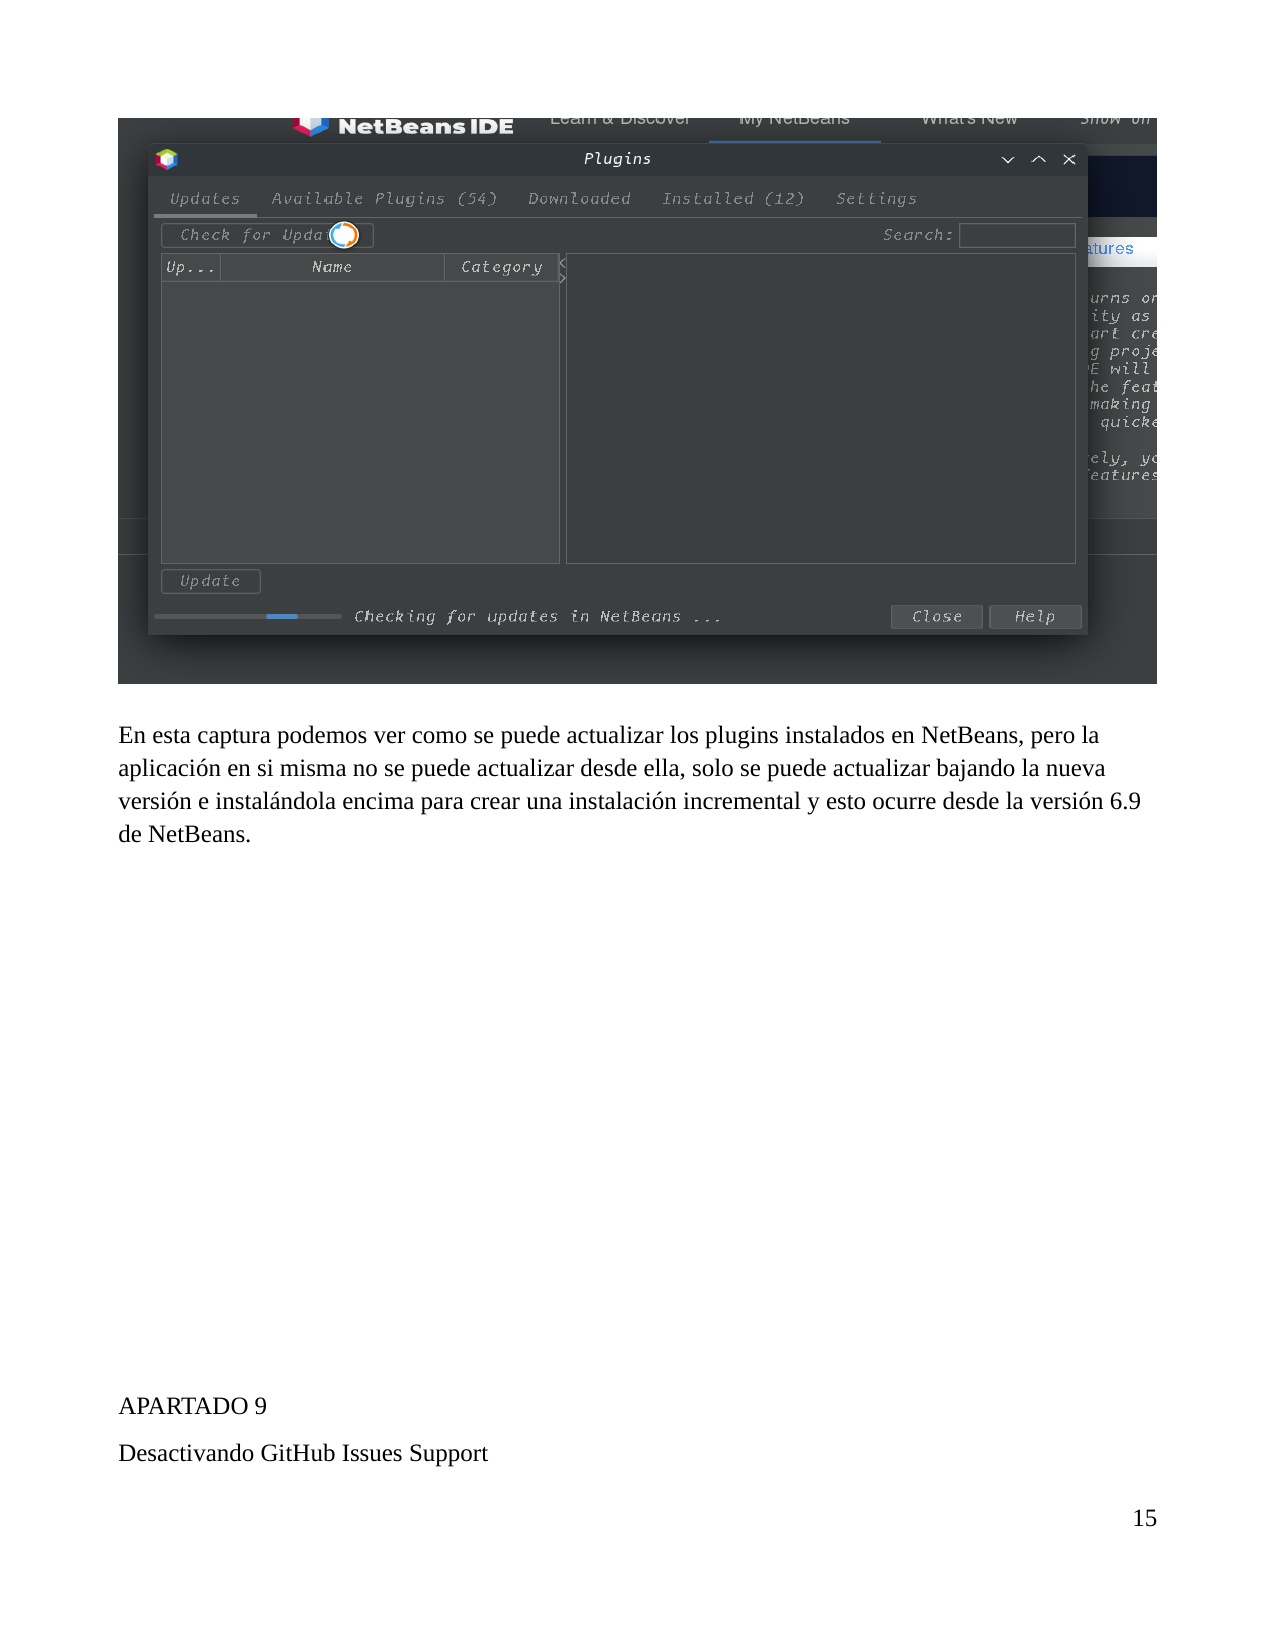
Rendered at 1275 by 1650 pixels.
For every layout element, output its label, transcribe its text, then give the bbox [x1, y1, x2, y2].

text Desactivando GitHub Issues Support [118, 1438, 1157, 1467]
text En esta captura podemos ver como se puede actualizar los plugins instalados en NetBeans, pero la aplicación en si misma no se puede actualizar desde ella, solo se puede actualizar bajando la nueva versión e instalándola encima para crear una instalación incremental y esto ocurre desde la versión 6.9 de NetBeans. [118, 720, 1157, 848]
picture [118, 118, 1157, 684]
text APARTADO 9 [118, 1391, 1157, 1419]
